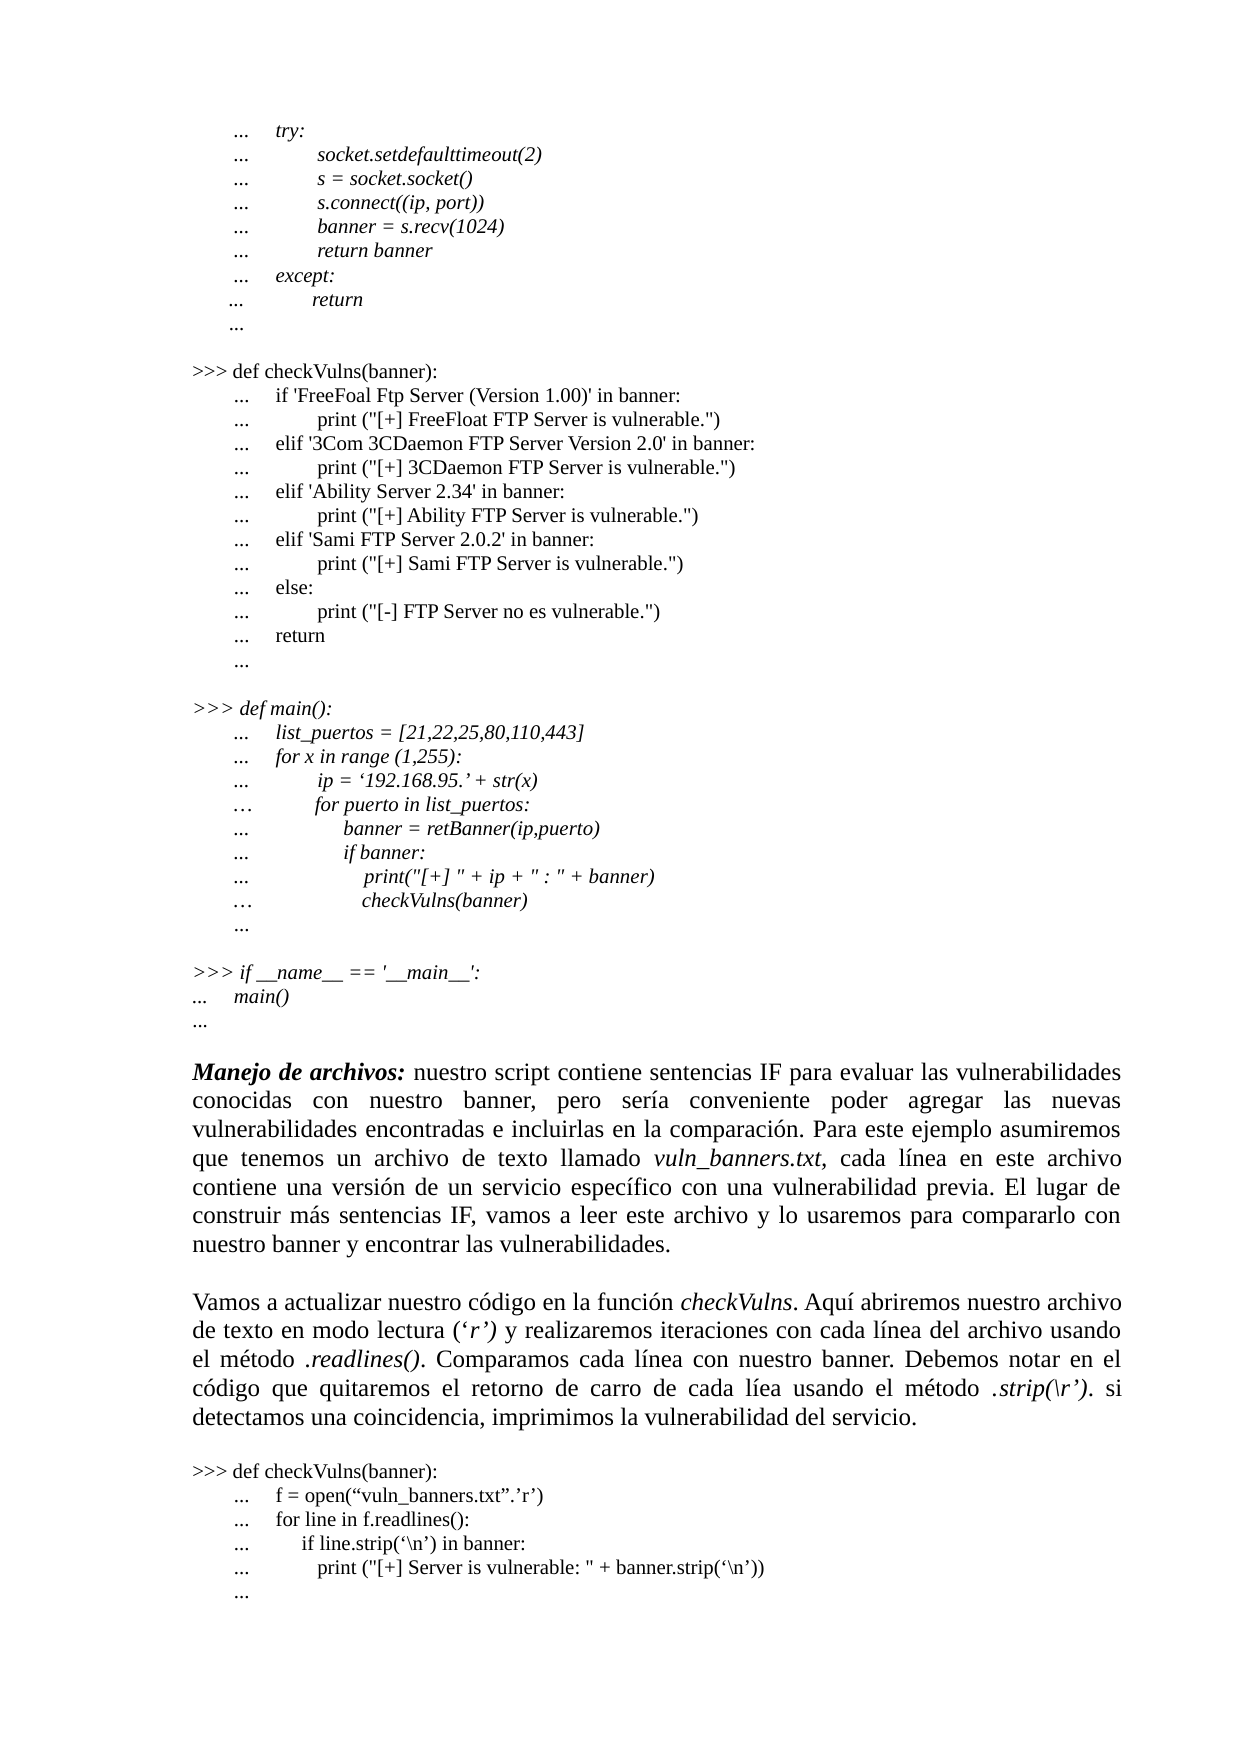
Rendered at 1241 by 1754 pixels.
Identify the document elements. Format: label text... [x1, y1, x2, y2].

text … checkVulns(banner) [192, 888, 1122, 912]
text ... banner = retBanner(ip,puerto) [192, 816, 1122, 840]
text ... elif 'Ability Server 2.34' in banner: [192, 479, 1122, 503]
text ... if line.strip(‘\n’) in banner: [192, 1531, 1122, 1555]
text ... try: [192, 118, 1122, 142]
text ... print("[+] " + ip + " : " + banner) [192, 864, 1122, 888]
text ... print ("[+] 3CDaemon FTP Server is vulnerable.") [192, 455, 1122, 479]
text Manejo de archivos: nuestro script contiene sentencias IF para evaluar las vulnerabilidades conocidas con nuestro banner, pero sería conveniente poder agregar las nuevas vulnerabilidades encontradas e incluirlas en la comparación. Para este ejemplo asumiremos que tenemos un archivo de texto llamado vuln_banners.txt, cada línea en este archivo contiene una versión de un servicio específico con una vulnerabilidad previa. El lugar de construir más sentencias IF, vamos a leer este archivo y lo usaremos para compararlo con nuestro banner y encontrar las vulnerabilidades. [192, 1057, 1122, 1258]
text ... [192, 1579, 1122, 1603]
text Vamos a actualizar nuestro código en la función checkVulns. Aquí abriremos nuestro archivo de texto en modo lectura (‘r’) y realizaremos iteraciones con cada línea del archivo usando el método .readlines(). Comparamos cada línea con nuestro banner. Debemos notar en el código que quitaremos el retorno de carro de cada líea usando el método .strip(\r’). si detectamos una coincidencia, imprimimos la vulnerabilidad del servicio. [192, 1287, 1122, 1430]
text ... [192, 311, 1122, 335]
text ... return banner [192, 238, 1122, 262]
text ... s = socket.socket() [192, 166, 1122, 190]
text ... except: [192, 262, 1122, 287]
text ... elif '3Com 3CDaemon FTP Server Version 2.0' in banner: [192, 431, 1122, 455]
text ... print ("[+] FreeFloat FTP Server is vulnerable.") [192, 407, 1122, 431]
text ... socket.setdefaulttimeout(2) [192, 142, 1122, 166]
text ... print ("[+] Ability FTP Server is vulnerable.") [192, 503, 1122, 527]
text ... s.connect((ip, port)) [192, 190, 1122, 214]
text ... elif 'Sami FTP Server 2.0.2' in banner: [192, 527, 1122, 551]
text ... main() [192, 984, 1122, 1008]
text ... if 'FreeFoal Ftp Server (Version 1.00)' in banner: [192, 383, 1122, 407]
text … for puerto in list_puertos: [192, 792, 1122, 816]
text ... f = open(“vuln_banners.txt”.’r’) [192, 1483, 1122, 1507]
text ... if banner: [192, 840, 1122, 864]
text ... banner = s.recv(1024) [192, 214, 1122, 238]
text ... [192, 1008, 1122, 1032]
text ... for line in f.readlines(): [192, 1507, 1122, 1531]
text ... for x in range (1,255): [192, 744, 1122, 768]
text >>> if __name__ == '__main__': [192, 960, 1122, 984]
text ... print ("[+] Sami FTP Server is vulnerable.") [192, 551, 1122, 575]
text ... else: [192, 575, 1122, 599]
text ... ip = ‘192.168.95.’ + str(x) [192, 768, 1122, 792]
text >>> def main(): [192, 696, 1122, 720]
text >>> def checkVulns(banner): [192, 359, 1122, 383]
text ... return [192, 623, 1122, 647]
text ... return [192, 287, 1122, 311]
text ... [192, 912, 1122, 936]
text ... print ("[+] Server is vulnerable: " + banner.strip(‘\n’)) [192, 1555, 1122, 1579]
text ... list_puertos = [21,22,25,80,110,443] [192, 720, 1122, 744]
text ... print ("[-] FTP Server no es vulnerable.") [192, 599, 1122, 623]
text >>> def checkVulns(banner): [192, 1459, 1122, 1483]
text ... [192, 647, 1122, 672]
